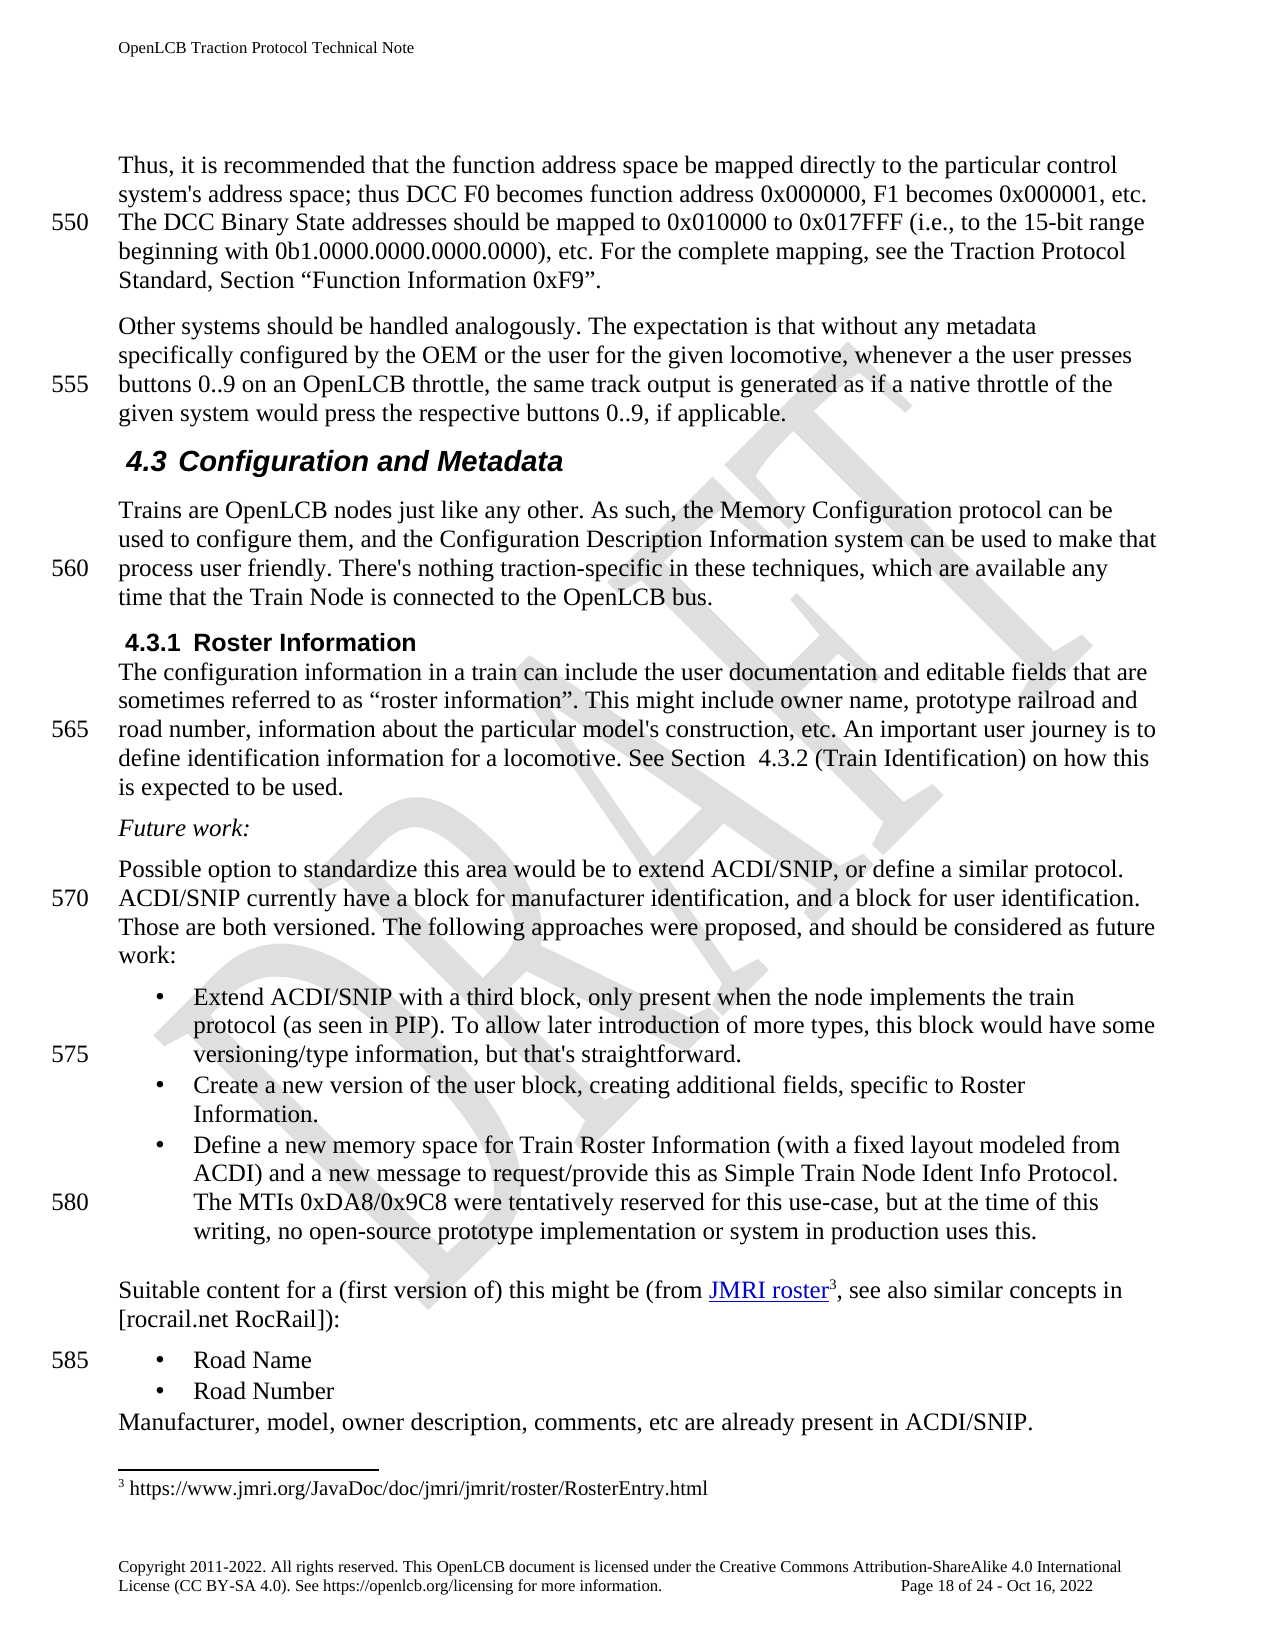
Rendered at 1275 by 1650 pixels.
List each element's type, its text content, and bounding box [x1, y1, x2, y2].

subtitle [848, 444, 1157, 478]
list Extend ACDI/SNIP with a third block, only present when the node implements the train protocol (as seen in PIP). To allow later introduction of more types, this block would have some versioning/type information, but that's straightforward. [511, 982, 1157, 1068]
text The configuration information in a train can include the user documentation and editable fields that are sometimes referred to as “roster information”. This might include owner name, prototype railroad and road number, information about the particular model's construction, etc. An important user journey is to define identification information for a locomotive. See Section 4.3.2 (Train Identification) on how this is expected to be used. [118, 657, 595, 801]
text Possible option to standardize this area would be to extend ACDI/SNIP, or define a similar protocol. ACDI/SNIP currently have a block for manufacturer identification, and a block for user identification. Those are both versioned. The following approaches were proposed, and should be considered as future work: [366, 854, 515, 969]
text [385, 828, 448, 842]
text [624, 813, 696, 842]
text Suitable content for a (first version of) this might be (from JMRI roster, see also similar concepts in [rocrail.net RocRail]): [118, 1276, 1157, 1333]
subtitle [731, 628, 818, 657]
text The configuration information in a train can include the user documentation and editable fields that are sometimes referred to as “roster information”. This might include owner name, prototype railroad and road number, information about the particular model's construction, etc. An important user journey is to define identification information for a locomotive. See Section 4.3.2 (Train Identification) on how this is expected to be used. [551, 708, 690, 801]
list Create a new version of the user block, creating additional fields, specific to Roster Information. [156, 1070, 281, 1128]
text The configuration information in a train can include the user documentation and editable fields that are sometimes referred to as “roster information”. This might include owner name, prototype railroad and road number, information about the particular model's construction, etc. An important user journey is to define identification information for a locomotive. See Section 4.3.2 (Train Identification) on how this is expected to be used. [534, 657, 861, 801]
list Create a new version of the user block, creating additional fields, specific to Roster Information. [467, 1070, 584, 1128]
text Trains are OpenLCB nodes just like any other. As such, the Memory Configuration protocol can be used to configure them, and the Configuration Description Information system can be used to make that process user friendly. There's nothing traction-specific in these techniques, which are available any time that the Train Node is connected to the OpenLCB bus. [665, 495, 971, 610]
list Extend ACDI/SNIP with a third block, only present when the node implements the train protocol (as seen in PIP). To allow later introduction of more types, this block would have some versioning/type information, but that's straightforward. [211, 982, 421, 1068]
list Define a new memory space for Train Roster Information (with a fixed layout modeled from ACDI) and a new message to request/provide this as Simple Train Node Ident Info Protocol. The MTIs 0xDA8/0x9C8 were tentatively reserved for this use-case, but at the time of this writing, no open-source prototype implementation or system in production uses this. [156, 1130, 426, 1273]
list Create a new version of the user block, creating additional fields, specific to Roster Information. [266, 1070, 470, 1128]
text Future work: [118, 813, 375, 842]
text Other systems should be handled analogously. The expectation is that without any metadata specifically configured by the OEM or the user for the given locomotive, whenever a the user presses buttons 0..9 on an OpenLCB throttle, the same track output is generated as if a native throttle of the given system would press the respective buttons 0..9, if applicable. [118, 311, 1157, 426]
text [764, 813, 882, 842]
subtitle [1032, 628, 1157, 657]
text Thus, it is recommended that the function address space be mapped directly to the particular control system's address space; thus DCC F0 becomes function address 0x000000, F1 becomes 0x000001, etc. The DCC Binary State addresses should be mapped to 0x010000 to 0x017FFF (i.e., to the 15-bit range beginning with 0b1.0000.0000.0000.0000), etc. For the complete mapping, see the Traction Protocol Standard, Section “Function Information 0xF9”. [118, 150, 1157, 294]
text [898, 813, 1157, 842]
subtitle Configuration and Metadata [118, 444, 744, 478]
text Trains are OpenLCB nodes just like any other. As such, the Memory Configuration protocol can be used to configure them, and the Configuration Description Information system can be used to make that process user friendly. There's nothing traction-specific in these techniques, which are available any time that the Train Node is connected to the OpenLCB bus. [899, 495, 1157, 610]
text Manufacturer, model, owner description, comments, etc are already present in ACDI/SNIP. [118, 1407, 1157, 1436]
list Road Number [156, 1376, 1157, 1405]
text Trains are OpenLCB nodes just like any other. As such, the Memory Configuration protocol can be used to configure them, and the Configuration Description Information system can be used to make that process user friendly. There's nothing traction-specific in these techniques, which are available any time that the Train Node is connected to the OpenLCB bus. [118, 495, 693, 610]
list Road Name [156, 1346, 1157, 1374]
text https://www.jmri.org/JavaDoc/doc/jmri/jmrit/roster/RosterEntry.html [118, 1476, 1157, 1500]
list Extend ACDI/SNIP with a third block, only present when the node implements the train protocol (as seen in PIP). To allow later introduction of more types, this block would have some versioning/type information, but that's straightforward. [376, 982, 531, 1068]
text Possible option to standardize this area would be to extend ACDI/SNIP, or define a similar protocol. ACDI/SNIP currently have a block for manufacturer identification, and a block for user identification. Those are both versioned. The following approaches were proposed, and should be considered as future work: [670, 854, 1157, 969]
list Define a new memory space for Train Roster Information (with a fixed layout modeled from ACDI) and a new message to request/provide this as Simple Train Node Ident Info Protocol. The MTIs 0xDA8/0x9C8 were tentatively reserved for this use-case, but at the time of this writing, no open-source prototype implementation or system in production uses this. [467, 1130, 1157, 1273]
text [463, 813, 623, 842]
text Possible option to standardize this area would be to extend ACDI/SNIP, or define a similar protocol. ACDI/SNIP currently have a block for manufacturer identification, and a block for user identification. Those are both versioned. The following approaches were proposed, and should be considered as future work: [118, 854, 432, 969]
text [707, 825, 748, 842]
subtitle [757, 444, 839, 478]
list Define a new memory space for Train Roster Information (with a fixed layout modeled from ACDI) and a new message to request/provide this as Simple Train Node Ident Info Protocol. The MTIs 0xDA8/0x9C8 were tentatively reserved for this use-case, but at the time of this writing, no open-source prototype implementation or system in production uses this. [326, 1130, 494, 1251]
subtitle [833, 628, 1018, 657]
subtitle Roster Information [118, 628, 717, 657]
text The configuration information in a train can include the user documentation and editable fields that are sometimes referred to as “roster information”. This might include owner name, prototype railroad and road number, information about the particular model's construction, etc. An important user journey is to define identification information for a locomotive. See Section 4.3.2 (Train Identification) on how this is expected to be used. [798, 657, 1157, 801]
text Possible option to standardize this area would be to extend ACDI/SNIP, or define a similar protocol. ACDI/SNIP currently have a block for manufacturer identification, and a block for user identification. Those are both versioned. The following approaches were proposed, and should be considered as future work: [507, 854, 711, 969]
list Create a new version of the user block, creating additional fields, specific to Roster Information. [576, 1070, 1157, 1128]
